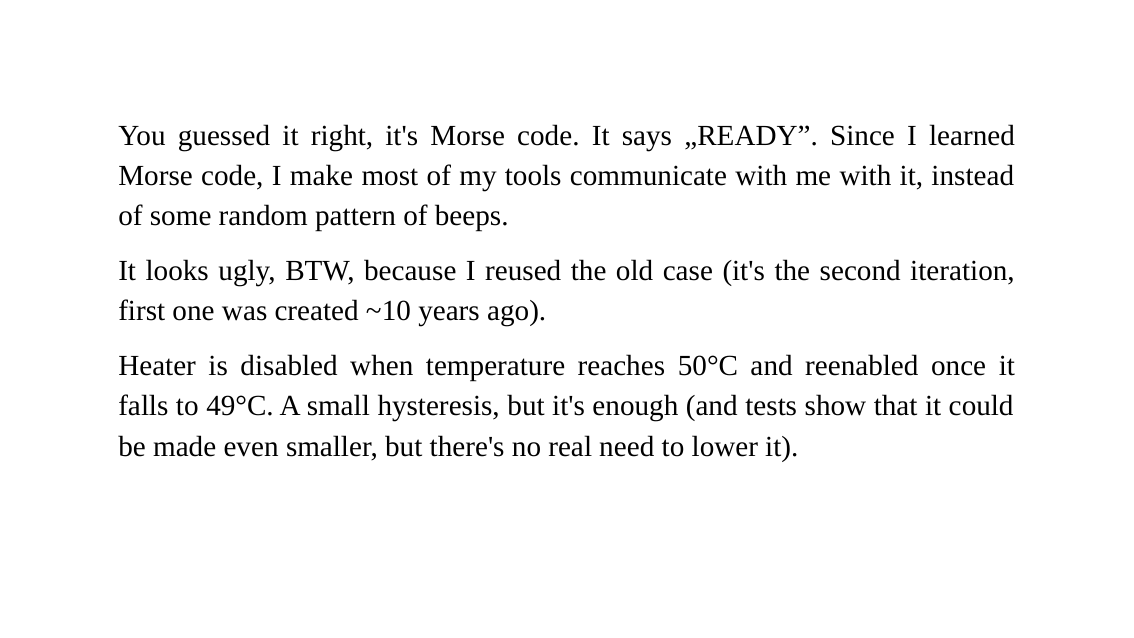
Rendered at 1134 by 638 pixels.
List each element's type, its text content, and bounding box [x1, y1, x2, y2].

text Heater is disabled when temperature reaches 50°C and reenabled once it falls to 49°C. A small hysteresis, but it's enough (and tests show that it could be made even smaller, but there's no real need to lower it). [118, 348, 1016, 462]
text You guessed it right, it's Morse code. It says „READY”. Since I learned Morse code, I make most of my tools communicate with me with it, instead of some random pattern of beeps. [118, 118, 1016, 232]
text It looks ugly, BTW, because I reused the old case (it's the second iteration, first one was created ~10 years ago). [118, 253, 1016, 327]
